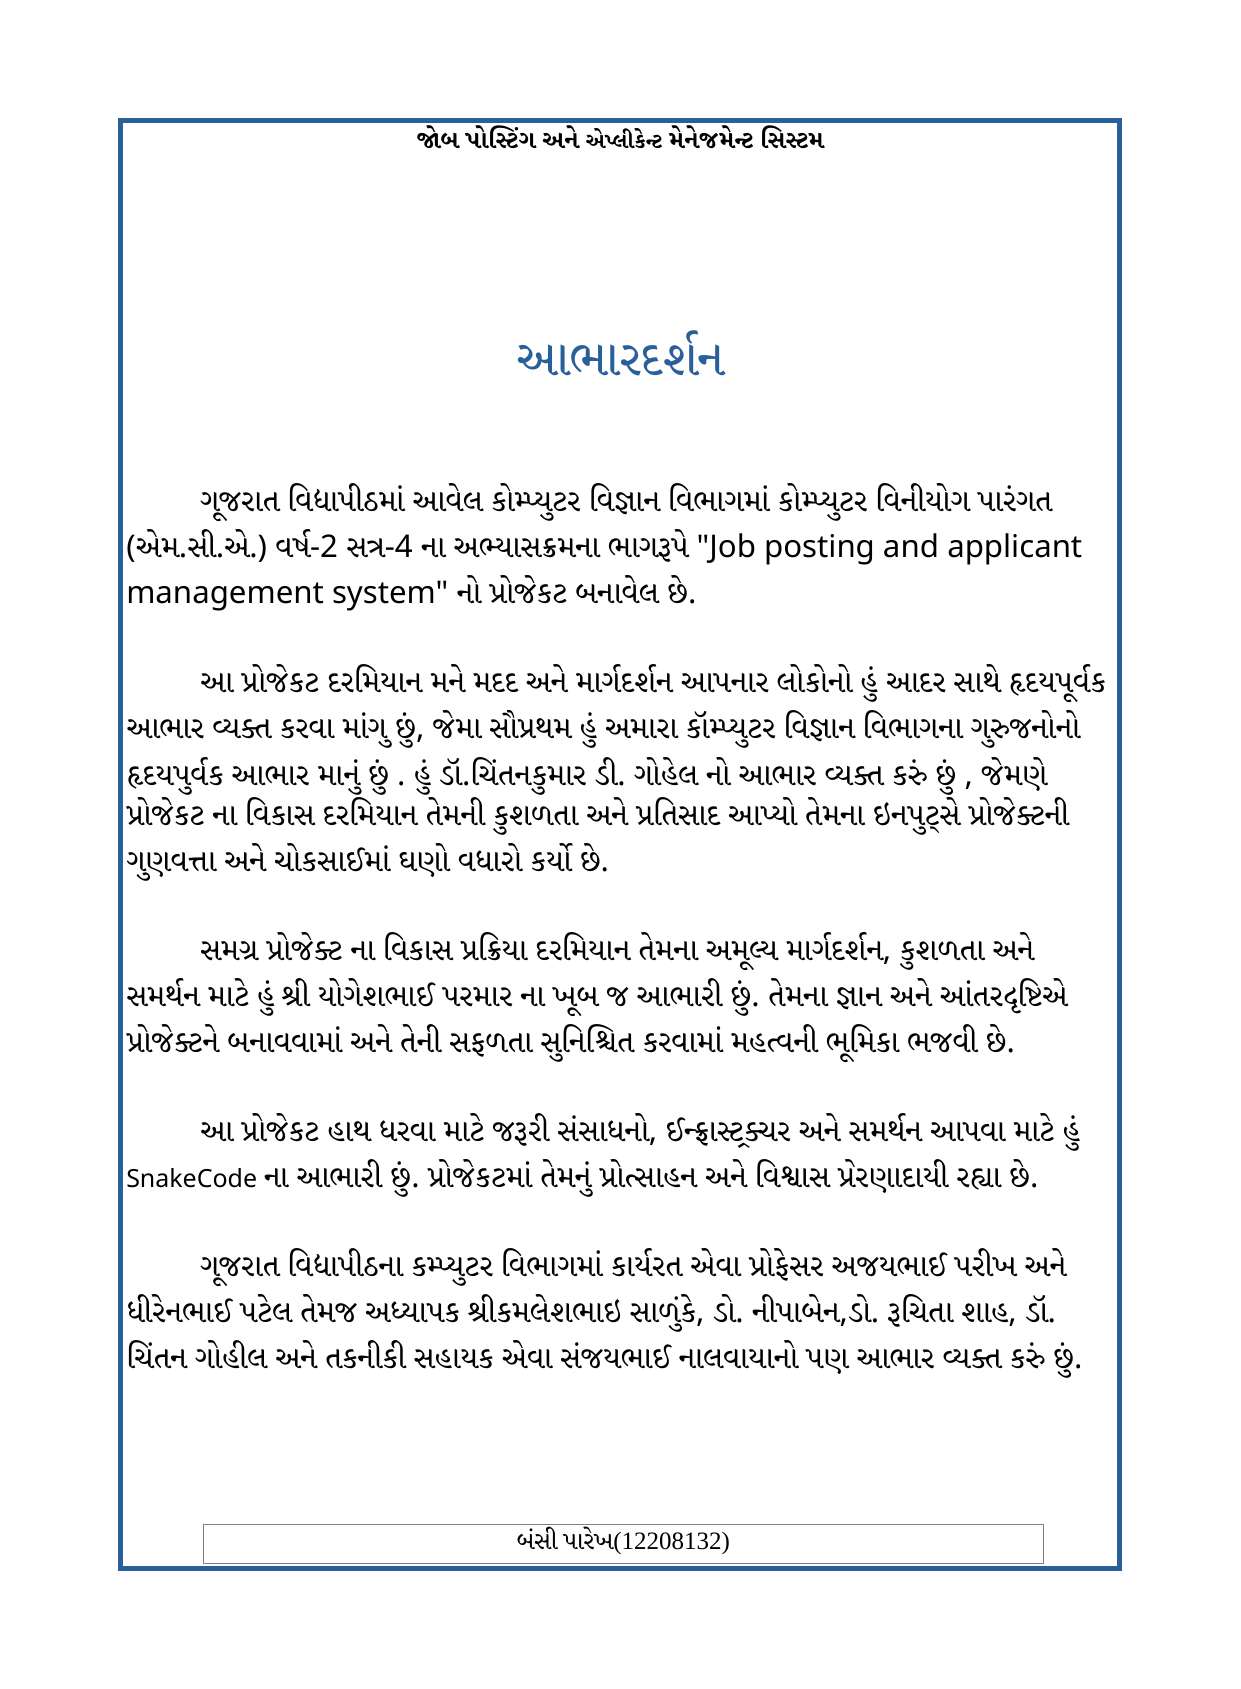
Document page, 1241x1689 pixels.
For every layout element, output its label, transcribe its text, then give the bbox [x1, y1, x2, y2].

text આભારદર્શન [126, 331, 1114, 396]
text ગૂજરાત વિદ્યાપીઠમાં આવેલ કોમ્પ્યુટર વિજ્ઞાન વિભાગમાં કોમ્પ્યુટર વિનીયોગ પારંગત (એમ.સી.એ.) વર્ષ-2 સત્ર-4 ના અભ્યાસક્રમના ભાગરૂપે "Job posting and applicant management system" નો પ્રોજેકટ બનાવેલ છે. [126, 482, 1114, 617]
text આ પ્રોજેકટ હાથ ધરવા માટે જરૂરી સંસાધનો, ઈન્ફ્રાસ્ટ્રક્ચર અને સમર્થન આપવા માટે હું SnakeCode ના આભારી છું. પ્રોજેકટમાં તેમનું પ્રોત્સાહન અને વિશ્વાસ પ્રેરણાદાયી રહ્યા છે. [126, 1108, 1114, 1201]
text સમગ્ર પ્રોજેક્ટ ના વિકાસ પ્રક્રિયા દરમિયાન તેમના અમૂલ્ય માર્ગદર્શન, કુશળતા અને સમર્થન માટે હું શ્રી યોગેશભાઈ પરમાર ના ખૂબ જ આભારી છું. તેમના જ્ઞાન અને આંતરદૃષ્ટિએ પ્રોજેક્ટને બનાવવામાં અને તેની સફળતા સુનિશ્ચિત કરવામાં મહત્વની ભૂમિકા ભજવી છે. [126, 927, 1114, 1066]
text ગૂજરાત વિદ્યાપીઠના કમ્પ્યુટર વિભાગમાં કાર્યરત એવા પ્રોફેસર અજયભાઈ પરીખ અને ધીરેનભાઈ પટેલ તેમજ અધ્યાપક શ્રીકમલેશભાઇ સાળુંકે, ડો. નીપાબેન,ડો. રૂચિતા શાહ, ડૉ. ચિંતન ગોહીલ અને તકનીકી સહાયક એવા સંજયભાઈ નાલવાયાનો પણ આભાર વ્યક્ત કરું છું. [126, 1243, 1114, 1382]
text આ પ્રોજેકટ દરમિયાન મને મદદ અને માર્ગદર્શન આપનાર લોકોનો હું આદર સાથે હૃદયપૂર્વક આભાર વ્યક્ત કરવા માંગુ છું, જેમા સૌપ્રથમ હું અમારા કૉમ્પ્યુટર વિજ્ઞાન વિભાગના ગુરુજનોનો હૃદયપુર્વક આભાર માનું છું . હું ડૉ.ચિંતનકુમાર ડી. ગોહેલ નો આભાર વ્યક્ત કરું છું , જેમણે પ્રોજેકટ ના વિકાસ દરમિયાન તેમની કુશળતા અને પ્રતિસાદ આપ્યો તેમના ઇનપુટ્સે પ્રોજેક્ટની ગુણવત્તા અને ચોકસાઈમાં ઘણો વધારો કર્યો છે. [126, 659, 1114, 884]
